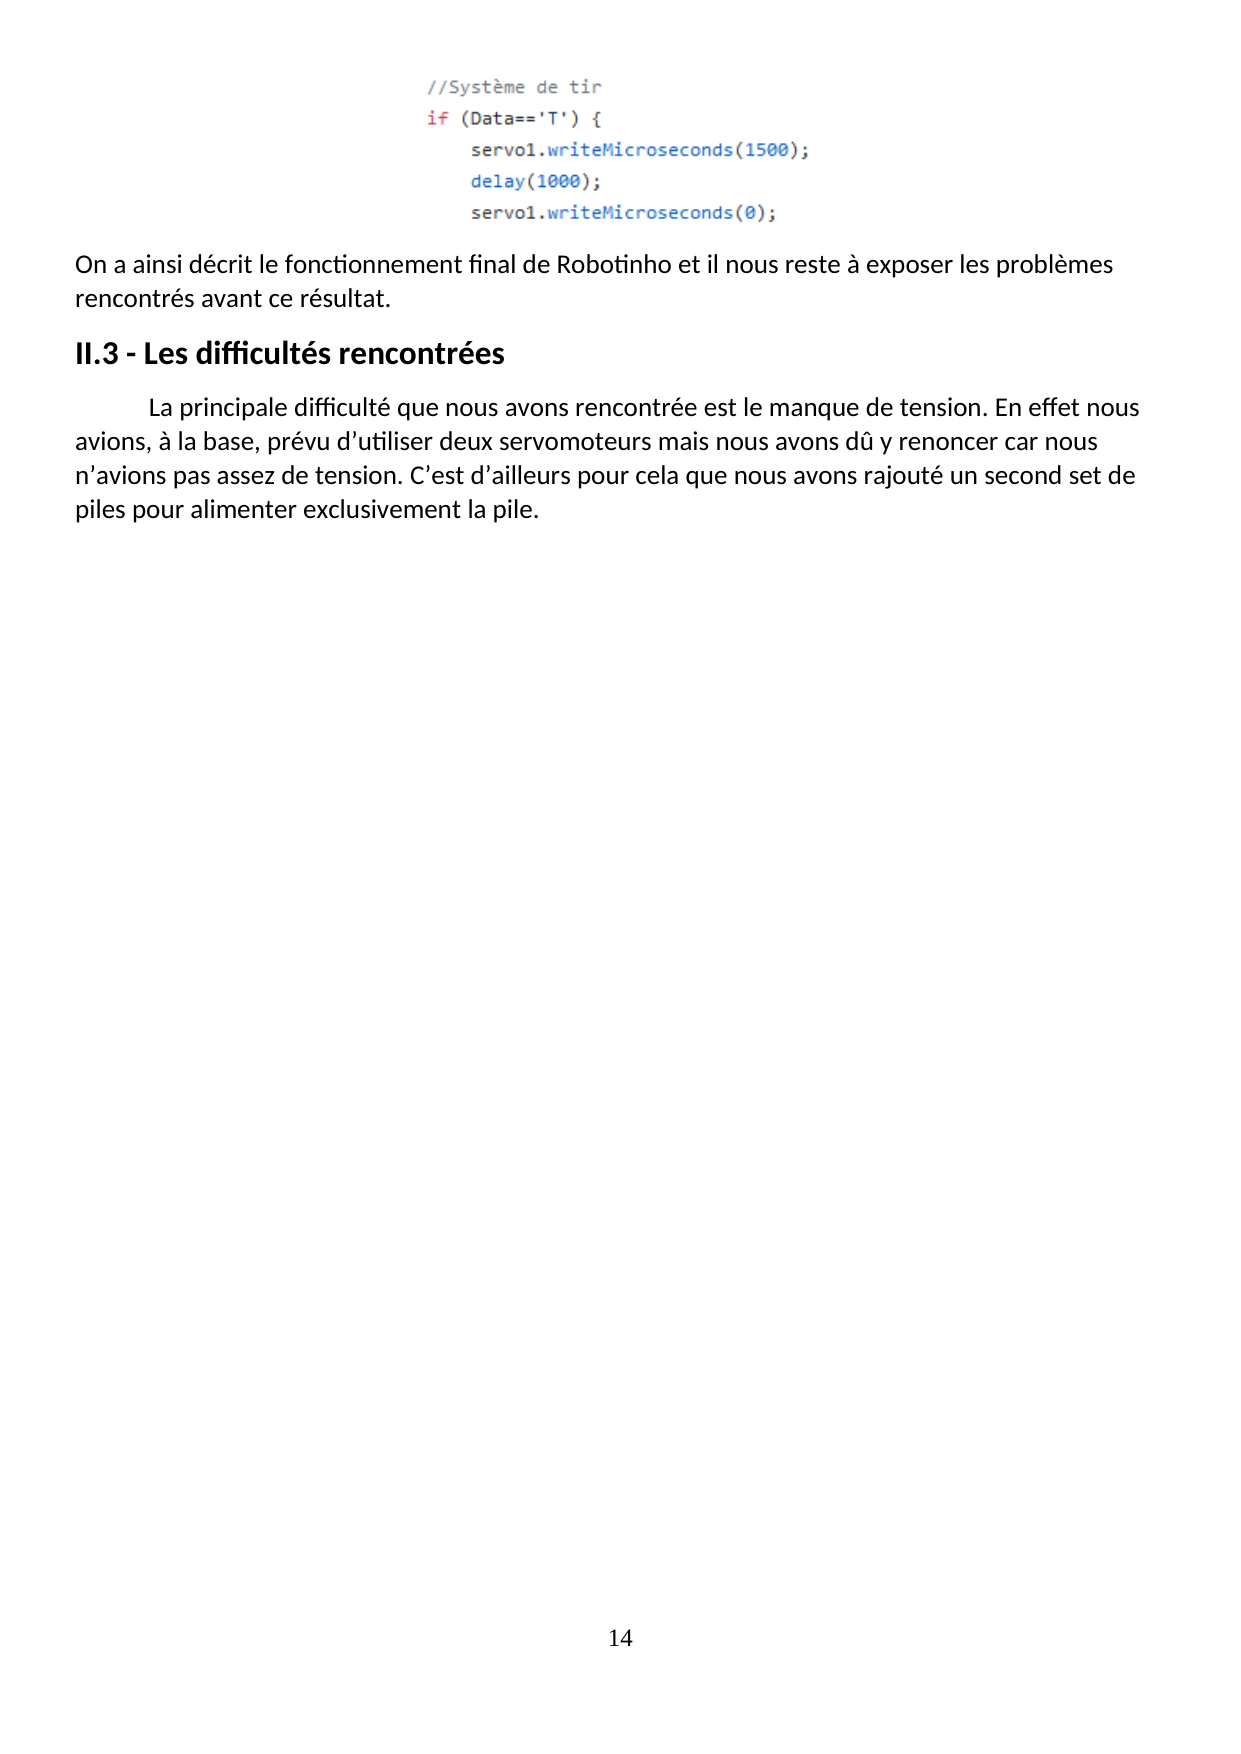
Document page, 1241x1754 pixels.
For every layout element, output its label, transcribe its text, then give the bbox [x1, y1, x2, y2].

text II.3 - Les difficultés rencontrées [75, 332, 1165, 373]
text On a ainsi décrit le fonctionnement final de Robotinho et il nous reste à exposer les problèmes rencontrés avant ce résultat. [75, 247, 1165, 314]
text La principale difficulté que nous avons rencontrée est le manque de tension. En effet nous avions, à la base, prévu d’utiliser deux servomoteurs mais nous avons dû y renoncer car nous n’avions pas assez de tension. C’est d’ailleurs pour cela que nous avons rajouté un second set de piles pour alimenter exclusivement la pile. [75, 391, 1165, 526]
